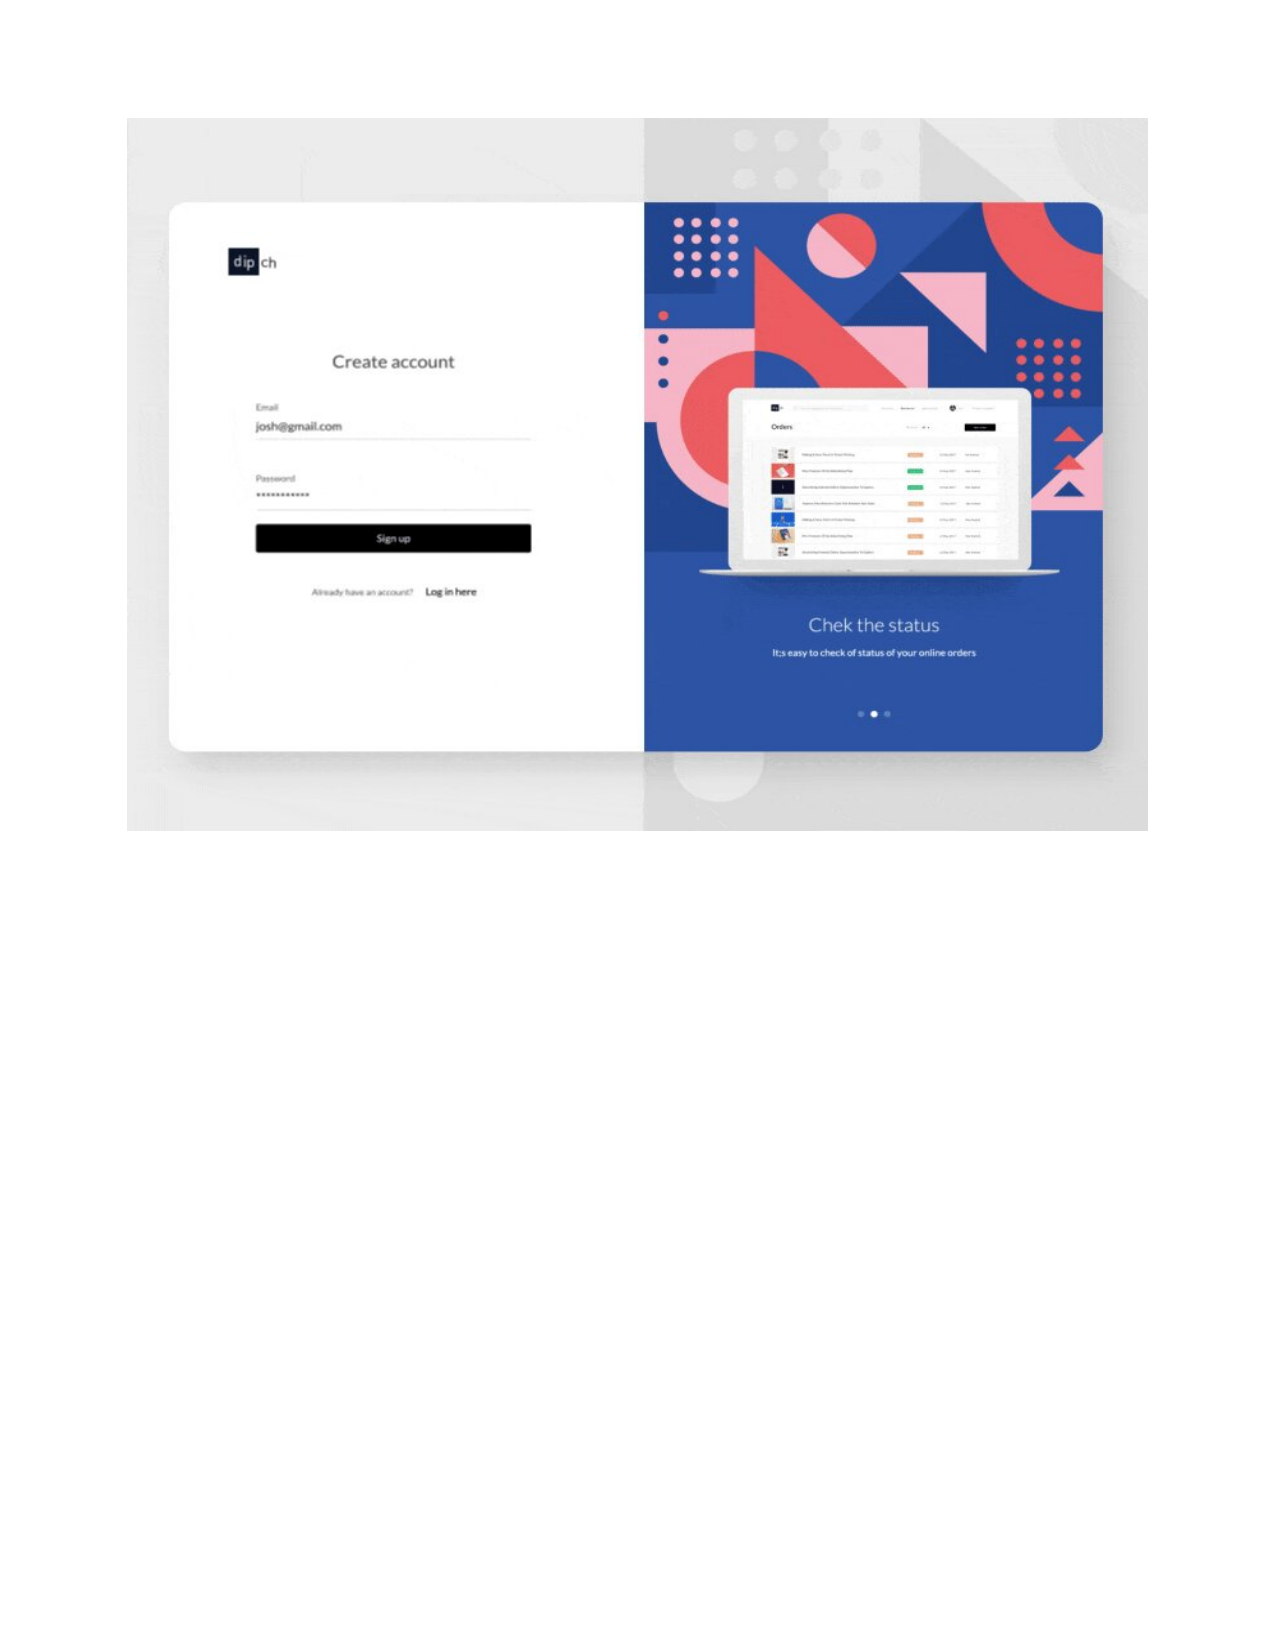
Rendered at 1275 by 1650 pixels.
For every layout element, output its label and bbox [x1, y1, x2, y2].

picture [127, 118, 1148, 831]
